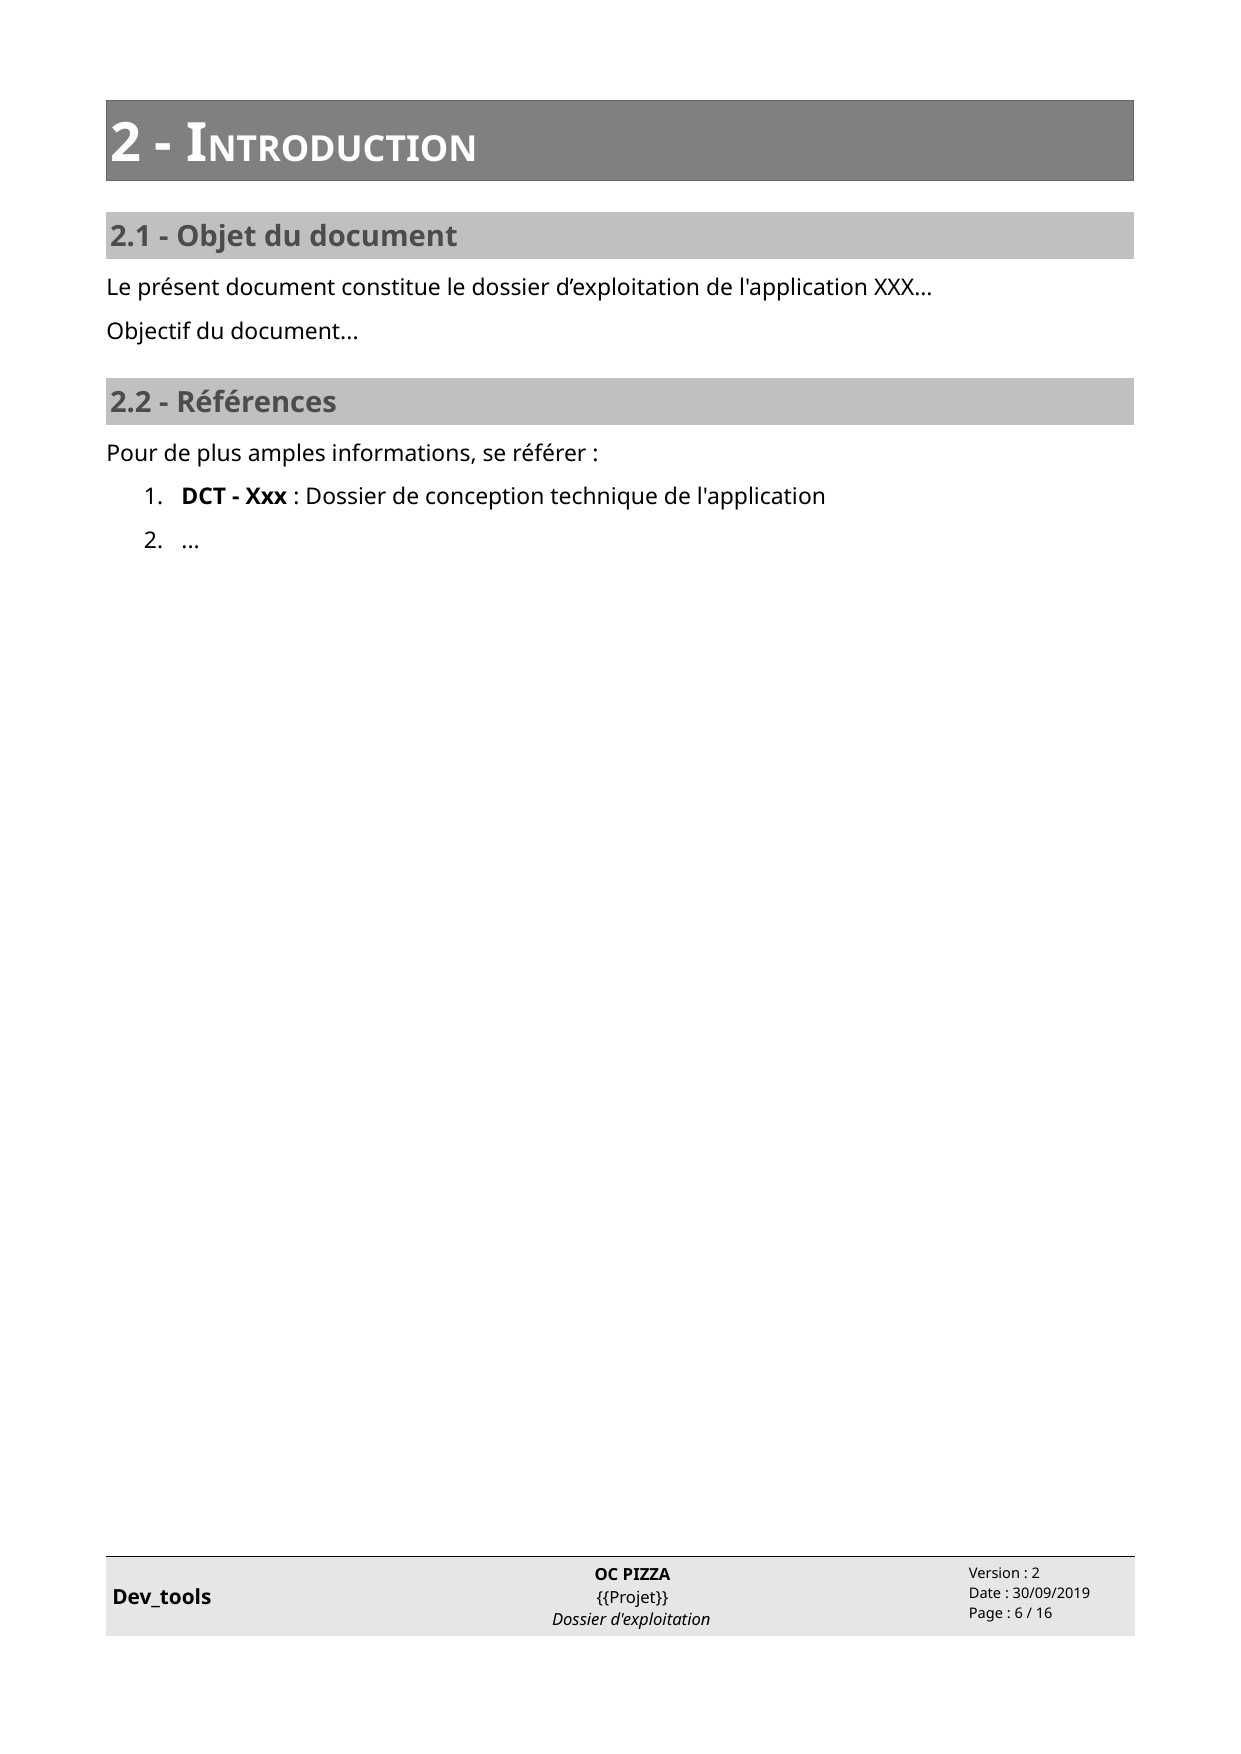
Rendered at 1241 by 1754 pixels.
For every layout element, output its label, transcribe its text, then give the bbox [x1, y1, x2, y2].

text Le présent document constitue le dossier d’exploitation de l'application XXX… [106, 271, 1134, 302]
subtitle Objet du document [107, 213, 1133, 258]
text Pour de plus amples informations, se référer : [106, 437, 1134, 468]
subtitle Introduction [107, 101, 1133, 180]
list ... [144, 524, 1134, 555]
list DCT - Xxx : Dossier de conception technique de l'application [144, 480, 1134, 512]
subtitle Références [107, 379, 1133, 424]
text Objectif du document... [106, 315, 1134, 346]
